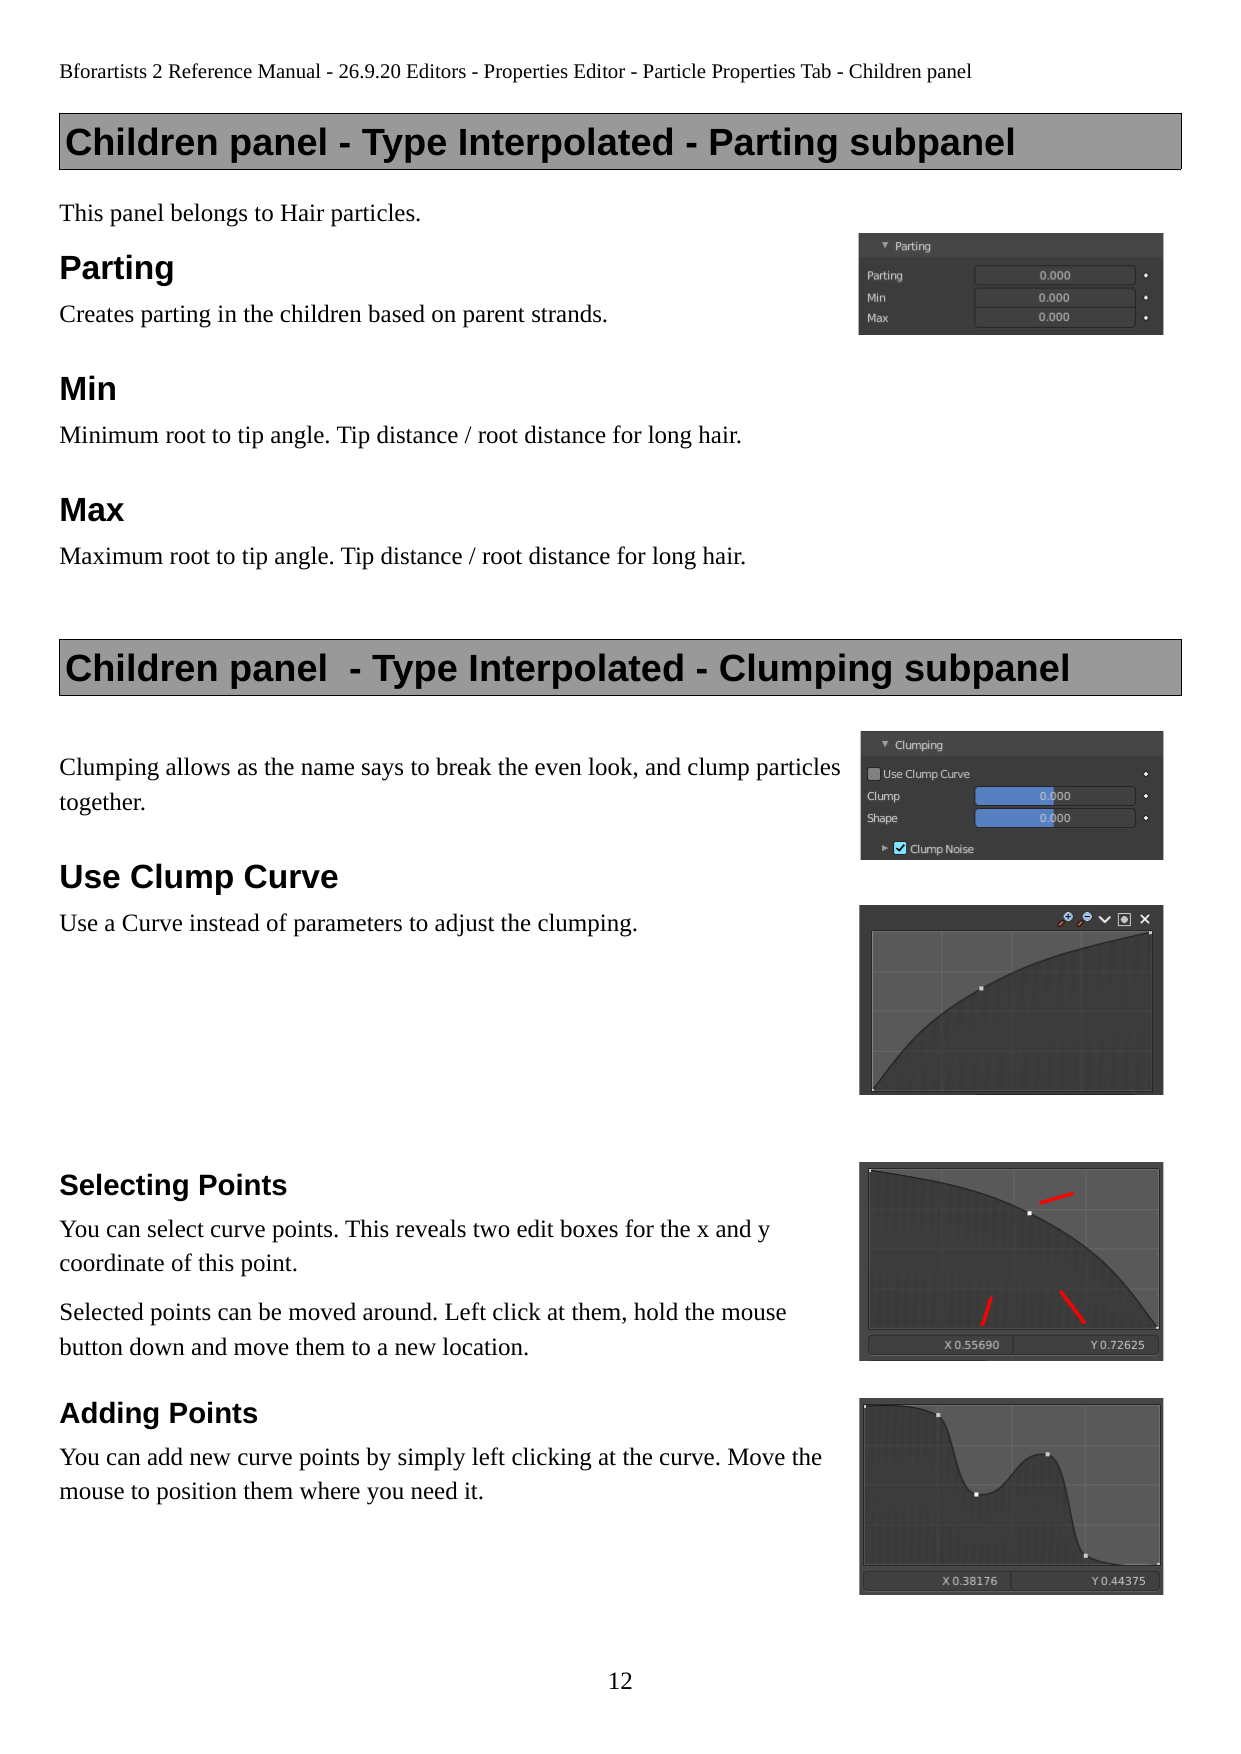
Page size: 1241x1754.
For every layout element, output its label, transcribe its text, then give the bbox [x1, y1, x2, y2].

subtitle [1164, 1168, 1181, 1201]
picture [859, 1162, 1164, 1361]
text Creates parting in the children based on parent strands. [59, 299, 858, 327]
picture [858, 233, 1164, 335]
picture [859, 1398, 1164, 1595]
picture [860, 731, 1164, 860]
text Clumping allows as the name says to break the even look, and clump particles together. [59, 752, 860, 816]
text Minimum root to tip angle. Tip distance / root distance for long hair. [59, 420, 1181, 448]
text Maximum root to tip angle. Tip distance / root distance for long hair. [59, 541, 1181, 569]
text You can add new curve points by simply left clicking at the curve. Move the mouse to position them where you need it. [59, 1442, 859, 1505]
text You can select curve points. This reveals two edit boxes for the x and y coordinate of this point. [59, 1214, 859, 1277]
text Selected points can be moved around. Left click at them, hold the mouse button down and move them to a new location. [59, 1297, 859, 1361]
text This panel belongs to Hair particles. [59, 198, 1181, 227]
subtitle Max [59, 489, 1181, 528]
subtitle Adding Points [59, 1396, 1181, 1429]
subtitle Parting [59, 247, 858, 286]
subtitle Use Clump Curve [59, 857, 1181, 895]
table_header Children panel - Type Interpolated - Clumping subpanel [60, 640, 1181, 695]
text Use a Curve instead of parameters to adjust the clumping. [59, 908, 859, 937]
table_header Children panel - Type Interpolated - Parting subpanel [60, 114, 1181, 169]
subtitle [1164, 247, 1181, 286]
subtitle Selecting Points [59, 1168, 859, 1201]
picture [859, 905, 1164, 1095]
subtitle Min [59, 368, 1181, 407]
